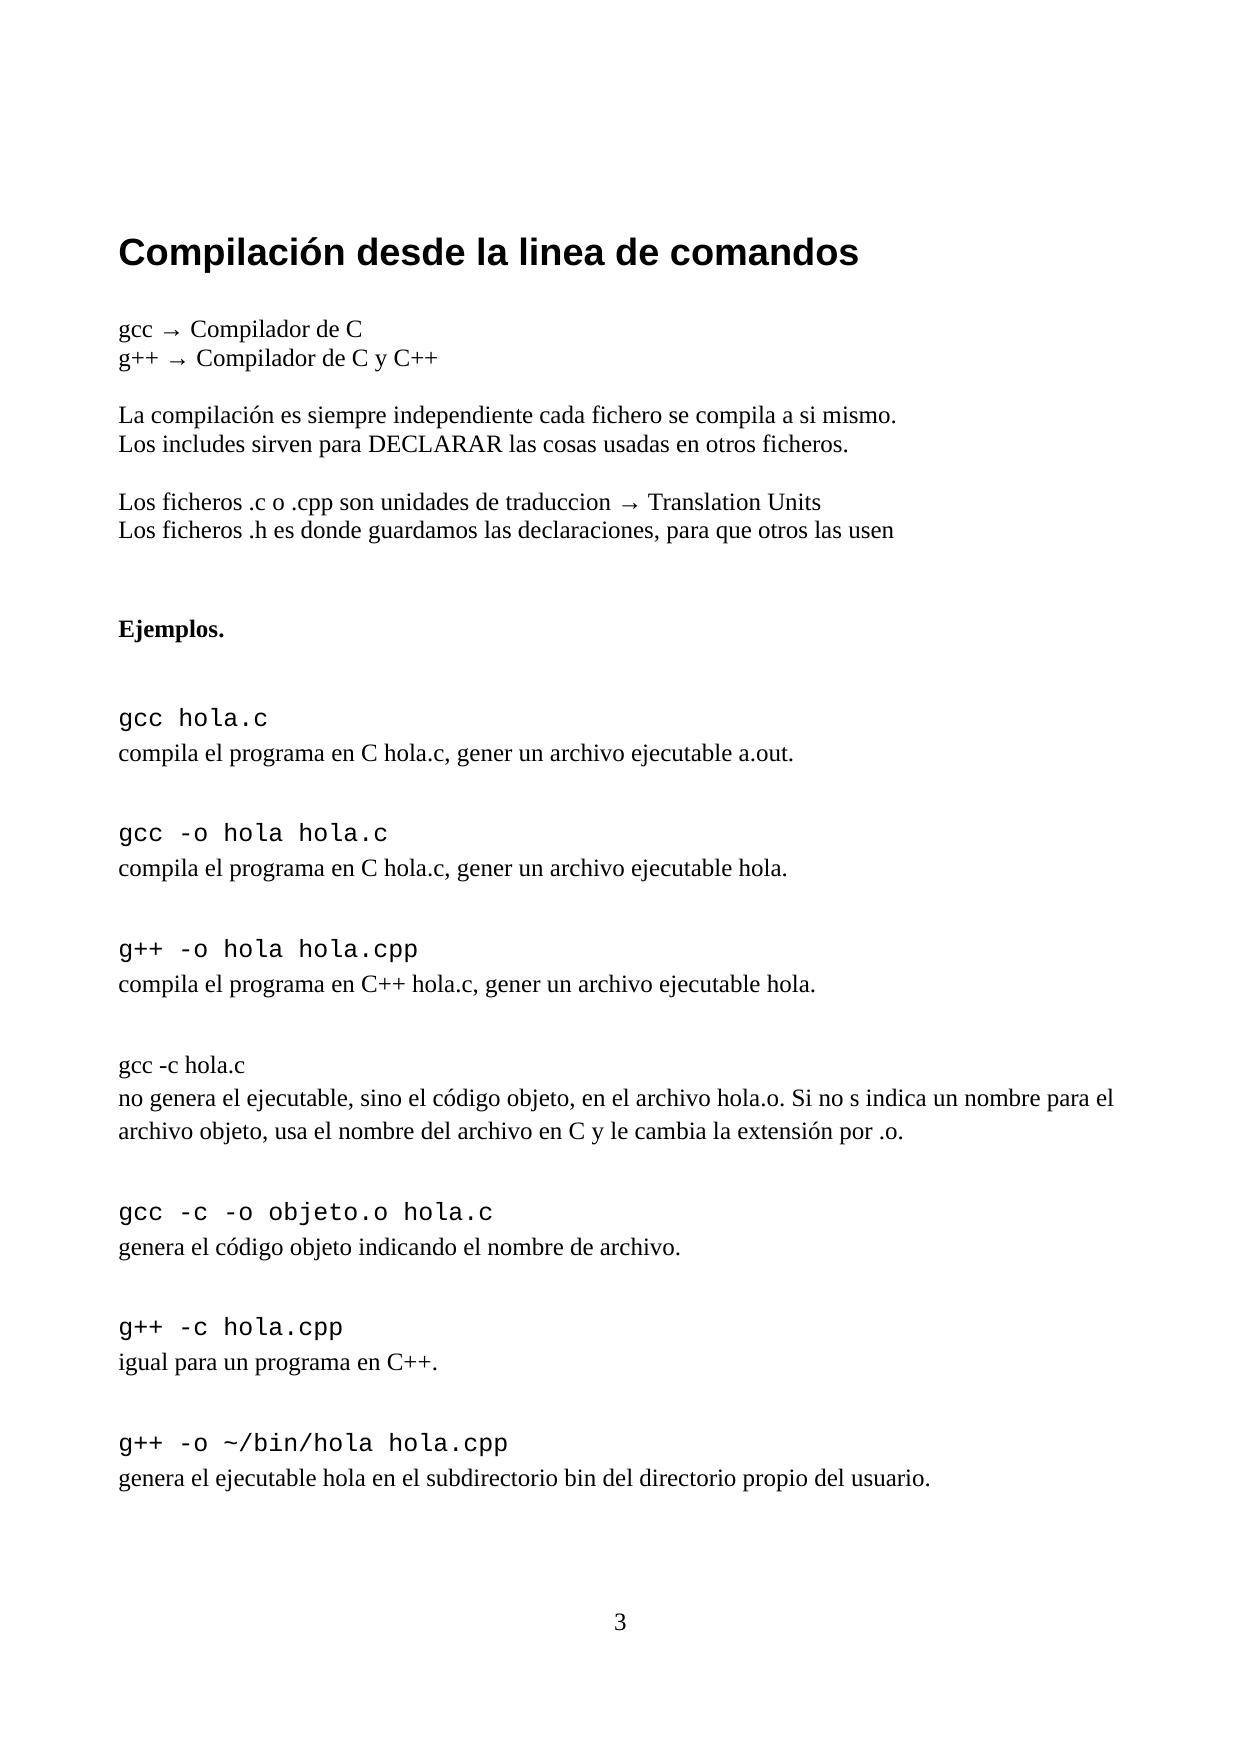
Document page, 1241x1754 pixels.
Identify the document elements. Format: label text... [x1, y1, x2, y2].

subtitle Ejemplos. [118, 614, 1122, 643]
text g++ -o hola hola.cpp compila el programa en C++ hola.c, gener un archivo ejecutable hola. [118, 934, 1122, 1031]
text g++ → Compilador de C y C++ [118, 343, 1122, 372]
subtitle Compilación desde la linea de comandos [118, 229, 1122, 273]
text gcc → Compilador de C [118, 314, 1122, 343]
text Los includes sirven para DECLARAR las cosas usadas en otros ficheros. [118, 429, 1122, 458]
text gcc -c hola.c no genera el ejecutable, sino el código objeto, en el archivo hola.o. Si no s indica un nombre para el archivo objeto, usa el nombre del archivo en C y le cambia la extensión por .o. [118, 1050, 1122, 1178]
text g++ -o ~/bin/hola hola.cpp genera el ejecutable hola en el subdirectorio bin del directorio propio del usuario. [118, 1428, 1122, 1525]
text Los ficheros .c o .cpp son unidades de traduccion → Translation Units [118, 487, 1122, 516]
text gcc -c -o objeto.o hola.c genera el código objeto indicando el nombre de archivo. [118, 1197, 1122, 1293]
text g++ -c hola.cpp igual para un programa en C++. [118, 1312, 1122, 1409]
text gcc hola.c compila el programa en C hola.c, gener un archivo ejecutable a.out. [118, 703, 1122, 799]
text Los ficheros .h es donde guardamos las declaraciones, para que otros las usen [118, 516, 1122, 544]
text La compilación es siempre independiente cada fichero se compila a si mismo. [118, 401, 1122, 429]
text gcc -o hola hola.c compila el programa en C hola.c, gener un archivo ejecutable hola. [118, 818, 1122, 915]
